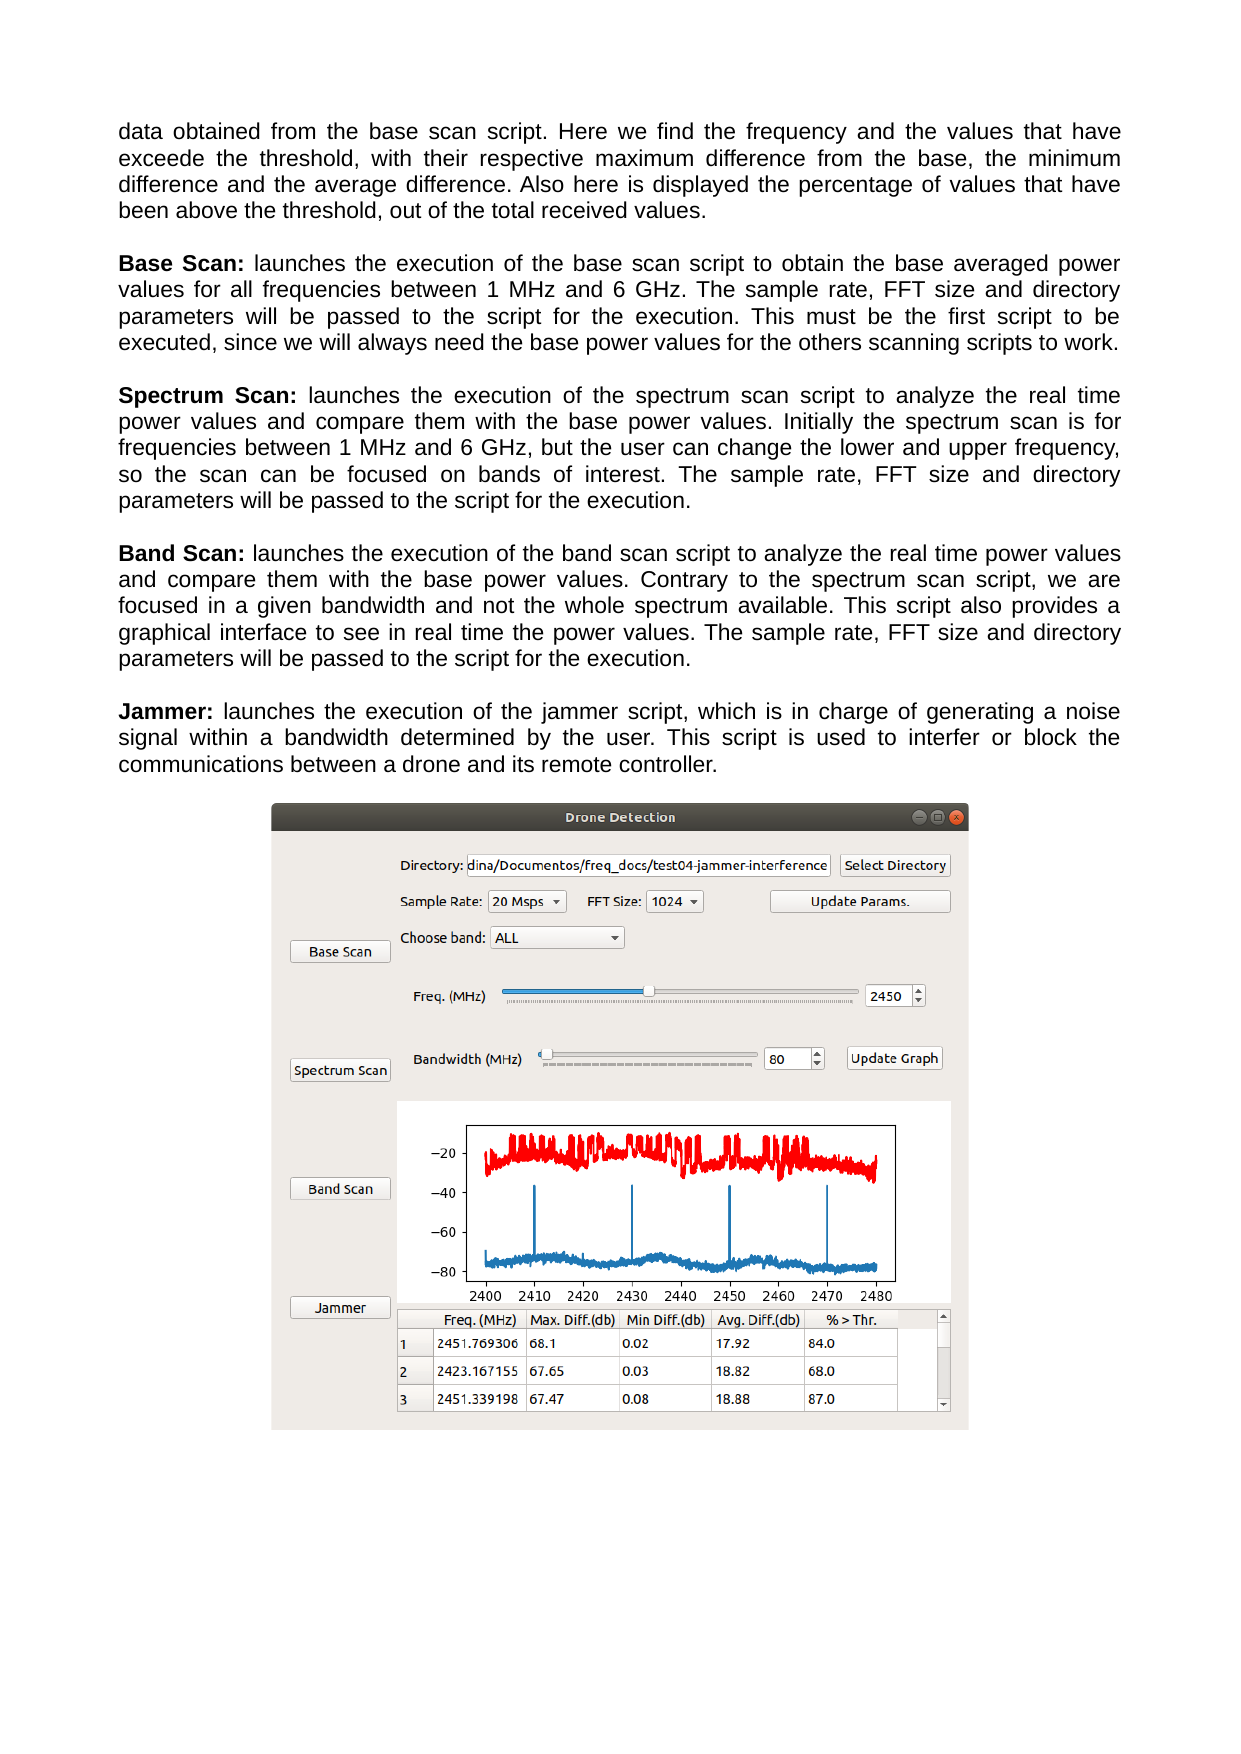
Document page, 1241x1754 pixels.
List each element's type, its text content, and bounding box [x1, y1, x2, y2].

picture [271, 803, 969, 1430]
text Jammer: launches the execution of the jammer script, which is in charge of generating a noise signal within a bandwidth determined by the user. This script is used to interfer or block the communications between a drone and its remote controller. [118, 698, 1122, 777]
text data obtained from the base scan script. Here we find the frequency and the values that have exceede the threshold, with their respective maximum difference from the base, the minimum difference and the average difference. Also here is displayed the percentage of values that have been above the threshold, out of the total received values. [118, 118, 1122, 223]
text Base Scan: launches the execution of the base scan script to obtain the base averaged power values for all frequencies between 1 MHz and 6 GHz. The sample rate, FFT size and directory parameters will be passed to the script for the execution. This must be the first script to be executed, since we will always need the base power values for the others scanning scripts to work. [118, 250, 1122, 355]
text Spectrum Scan: launches the execution of the spectrum scan script to analyze the real time power values and compare them with the base power values. Initially the spectrum scan is for frequencies between 1 MHz and 6 GHz, but the user can change the lower and upper frequency, so the scan can be focused on bands of interest. The sample rate, FFT size and directory parameters will be passed to the script for the execution. [118, 382, 1122, 513]
text Band Scan: launches the execution of the band scan script to analyze the real time power values and compare them with the base power values. Contrary to the spectrum scan script, we are focused in a given bandwidth and not the whole spectrum available. This script also provides a graphical interface to see in real time the power values. The sample rate, FFT size and directory parameters will be passed to the script for the execution. [118, 540, 1122, 672]
